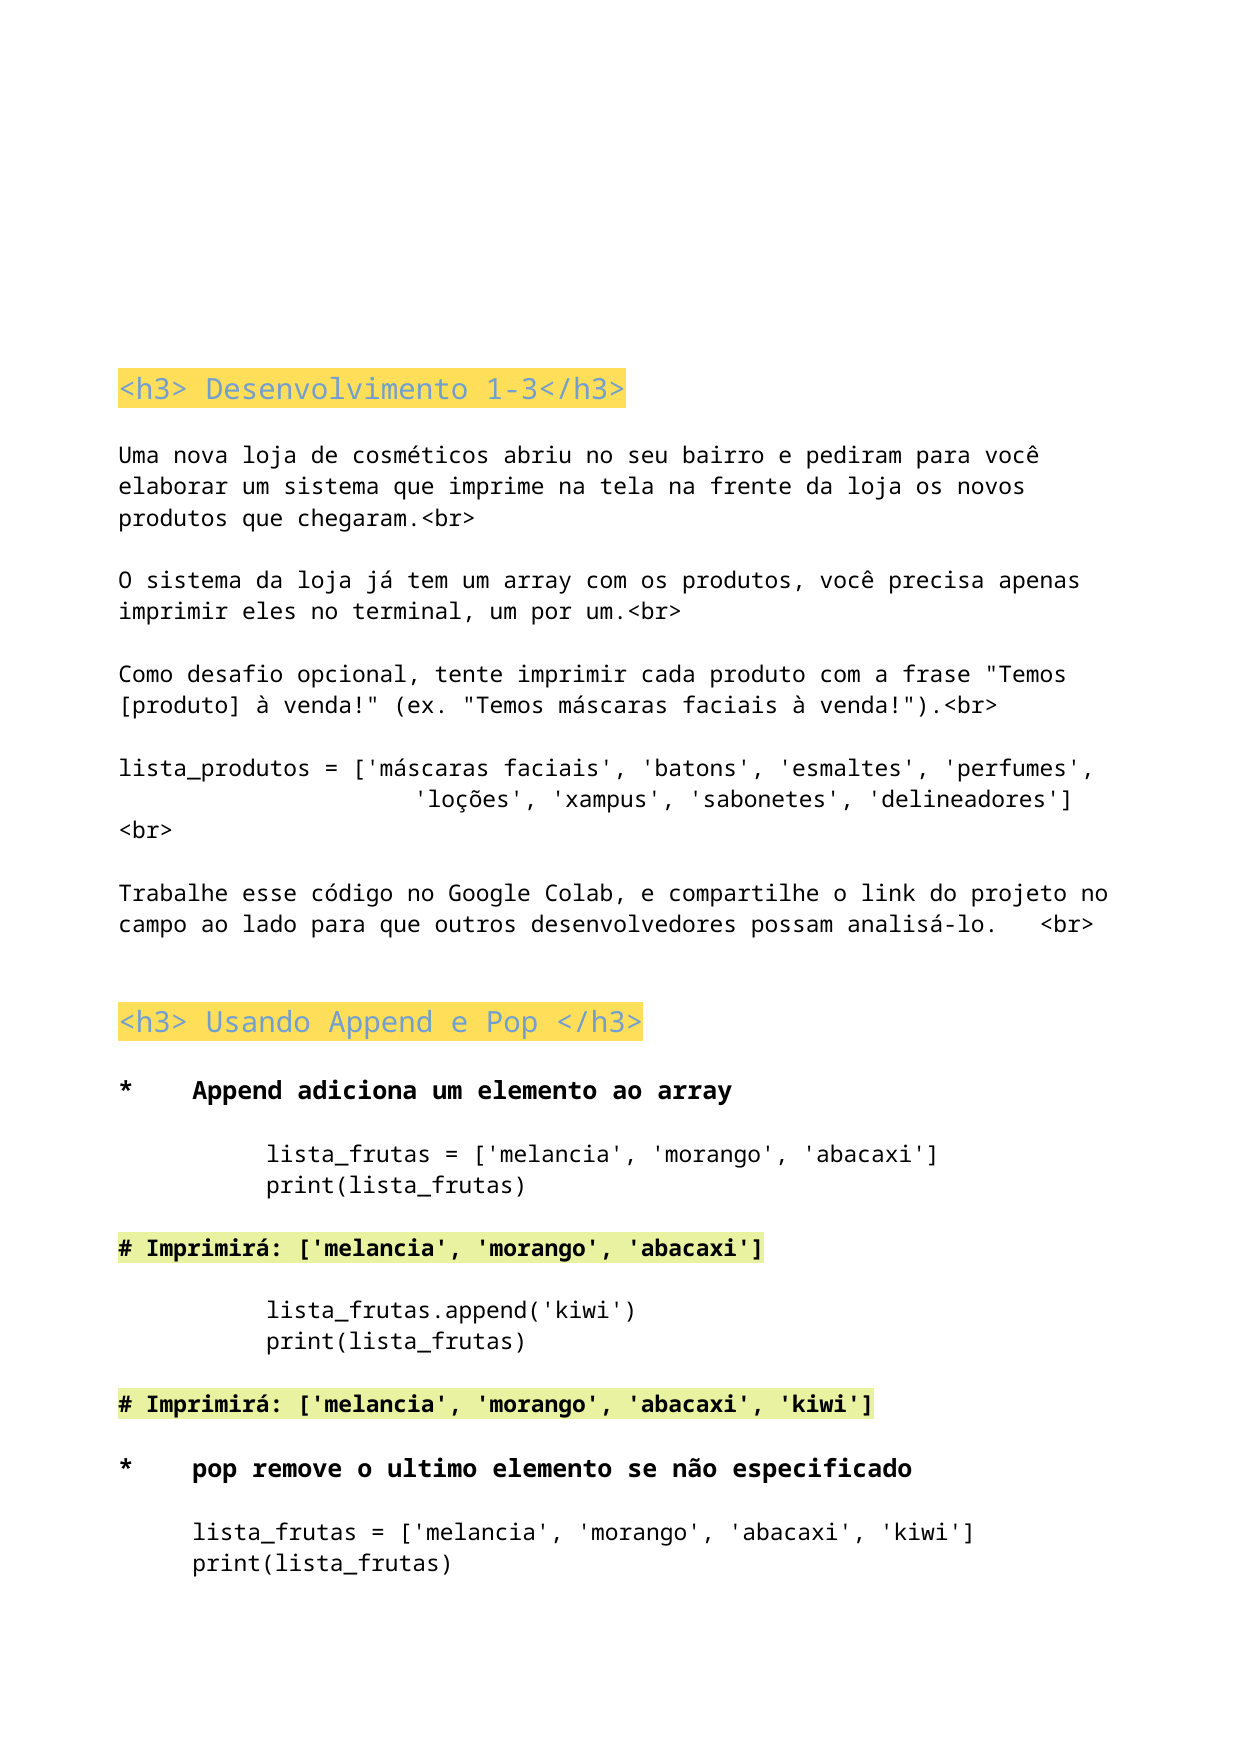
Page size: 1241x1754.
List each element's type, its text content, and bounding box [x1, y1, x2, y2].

text print(lista_frutas) [118, 1547, 1122, 1578]
text lista_frutas = ['melancia', 'morango', 'abacaxi'] [118, 1138, 1122, 1169]
text lista_frutas.append('kiwi') [118, 1294, 1122, 1325]
text print(lista_frutas) [118, 1169, 1122, 1200]
text # Imprimirá: ['melancia', 'morango', 'abacaxi', 'kiwi'] [118, 1388, 1122, 1419]
text * pop remove o ultimo elemento se não especificado lista_frutas = ['melancia', 'morango', 'abacaxi', 'kiwi'] [118, 1419, 1122, 1547]
text Como desafio opcional, tente imprimir cada produto com a frase "Temos [produto] à venda!" (ex. "Temos máscaras faciais à venda!").<br> [118, 658, 1122, 720]
text # Imprimirá: ['melancia', 'morango', 'abacaxi'] [118, 1232, 1122, 1263]
text lista_produtos = ['máscaras faciais', 'batons', 'esmaltes', 'perfumes', 'loções', 'xampus', 'sabonetes', 'delineadores'] <br> [118, 752, 1122, 845]
text <h3> Desenvolvimento 1-3</h3> Uma nova loja de cosméticos abriu no seu bairro e pediram para você elaborar um sistema que imprime na tela na frente da loja os novos produtos que chegaram.<br> [118, 368, 1122, 533]
text print(lista_frutas) [118, 1325, 1122, 1357]
text O sistema da loja já tem um array com os produtos, você precisa apenas imprimir eles no terminal, um por um.<br> [118, 564, 1122, 627]
text <h3> Usando Append e Pop </h3> * Append adiciona um elemento ao array [118, 1002, 1122, 1138]
text Trabalhe esse código no Google Colab, e compartilhe o link do projeto no campo ao lado para que outros desenvolvedores possam analisá-lo. <br> [118, 845, 1122, 939]
